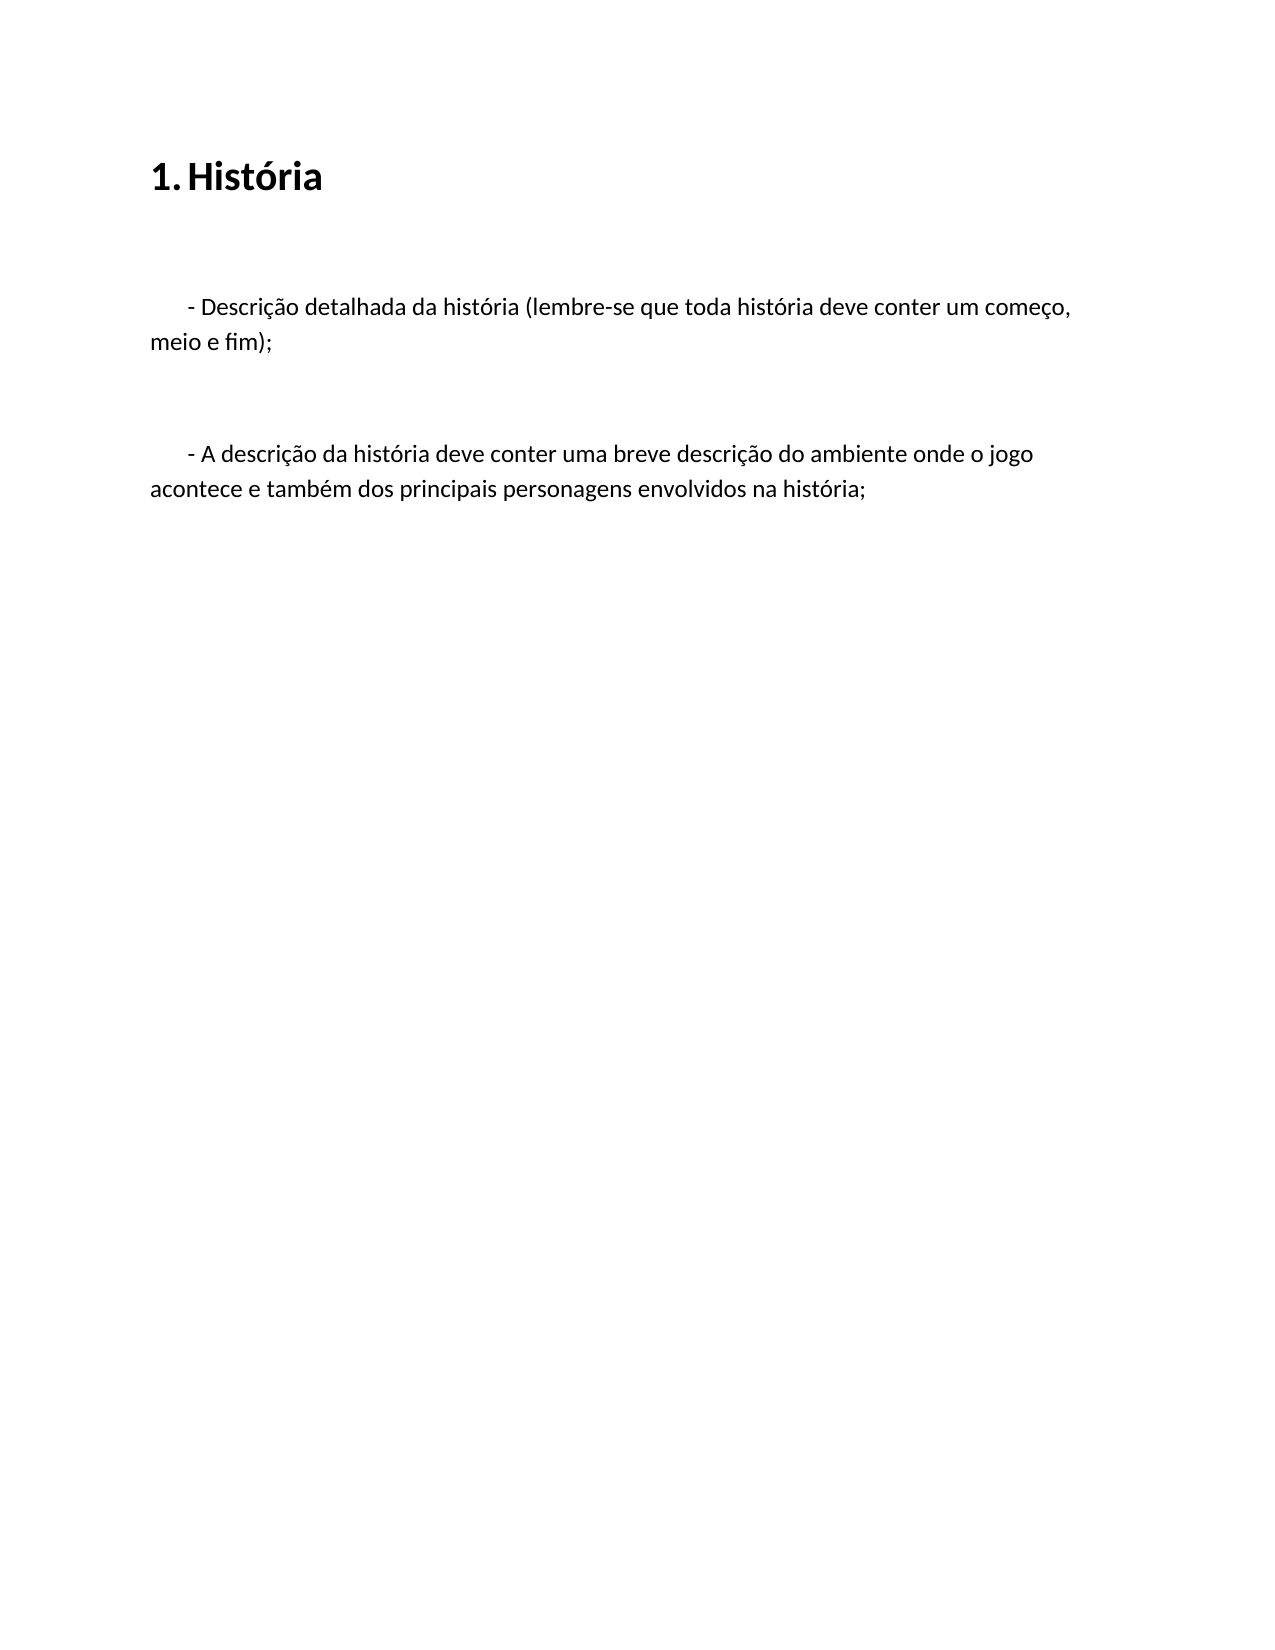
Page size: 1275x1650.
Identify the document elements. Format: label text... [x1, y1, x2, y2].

list - Descrição detalhada da história (lembre-se que toda história deve conter um começo, meio e fim); [150, 291, 1125, 357]
list - A descrição da história deve conter uma breve descrição do ambiente onde o jogo acontece e também dos principais personagens envolvidos na história; [150, 438, 1125, 503]
subtitle História [150, 150, 1125, 201]
